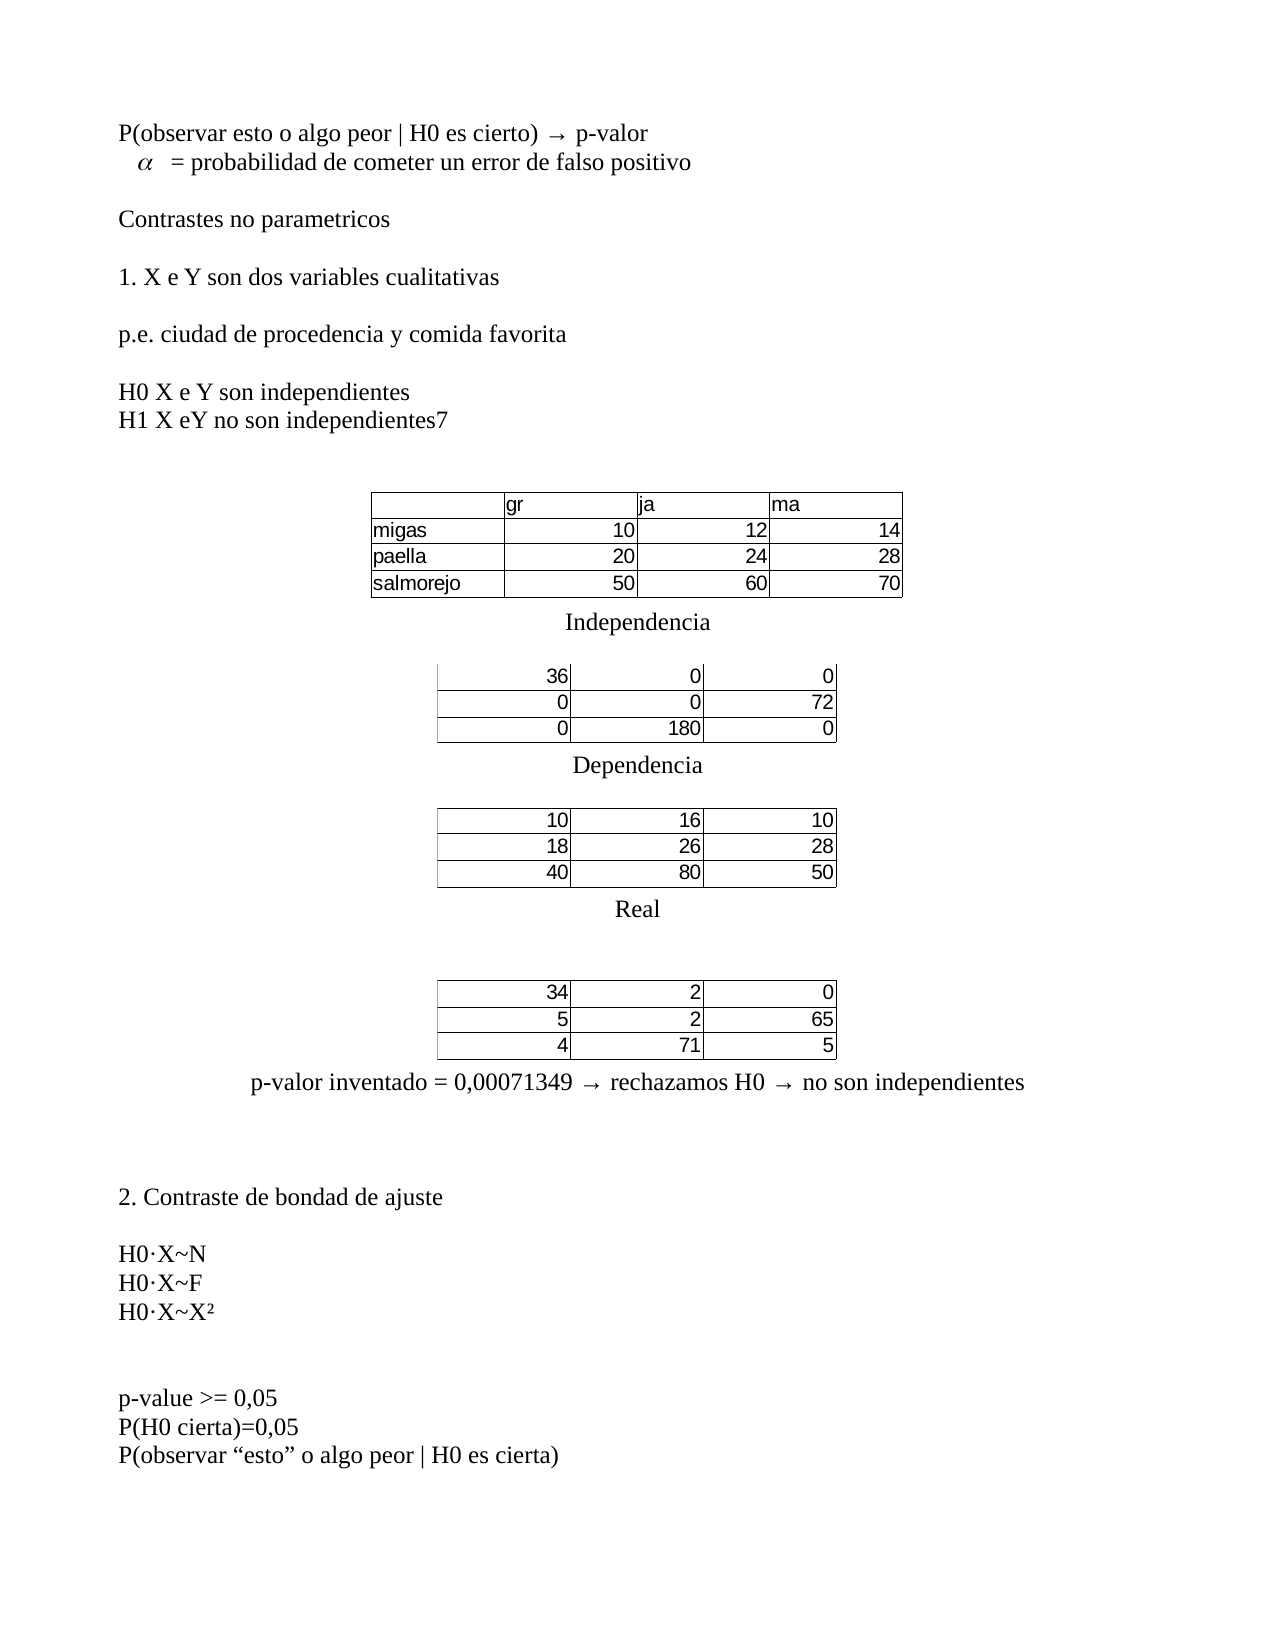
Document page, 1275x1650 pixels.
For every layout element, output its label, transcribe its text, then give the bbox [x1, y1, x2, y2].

text p.e. ciudad de procedencia y comida favorita [118, 319, 1157, 348]
text H0 X e Y son independientes [118, 377, 1157, 406]
text H1 X eY no son independientes7 [118, 406, 1157, 434]
text 2. Contraste de bondad de ajuste [118, 1182, 1157, 1211]
text Contrastes no parametricos [118, 204, 1157, 233]
text Independencia [118, 607, 1157, 636]
text Dependencia [118, 751, 1157, 779]
text Real [118, 894, 1157, 923]
text p-valor inventado = 0,00071349 → rechazamos H0 → no son independientes [118, 1067, 1157, 1096]
text p-value >= 0,05 [118, 1383, 1157, 1412]
text H0·X~N [118, 1239, 1157, 1268]
text P(H0 cierta)=0,05 [118, 1412, 1157, 1441]
text P(observar “esto” o algo peor | H0 es cierta) [118, 1441, 1157, 1469]
text 1. X e Y son dos variables cualitativas [118, 262, 1157, 291]
text P(observar esto o algo peor | H0 es cierto) → p-valor [118, 118, 1157, 147]
text = probabilidad de cometer un error de falso positivo [118, 147, 1157, 176]
text H0·X~F [118, 1268, 1157, 1297]
text H0·X~X² [118, 1297, 1157, 1326]
